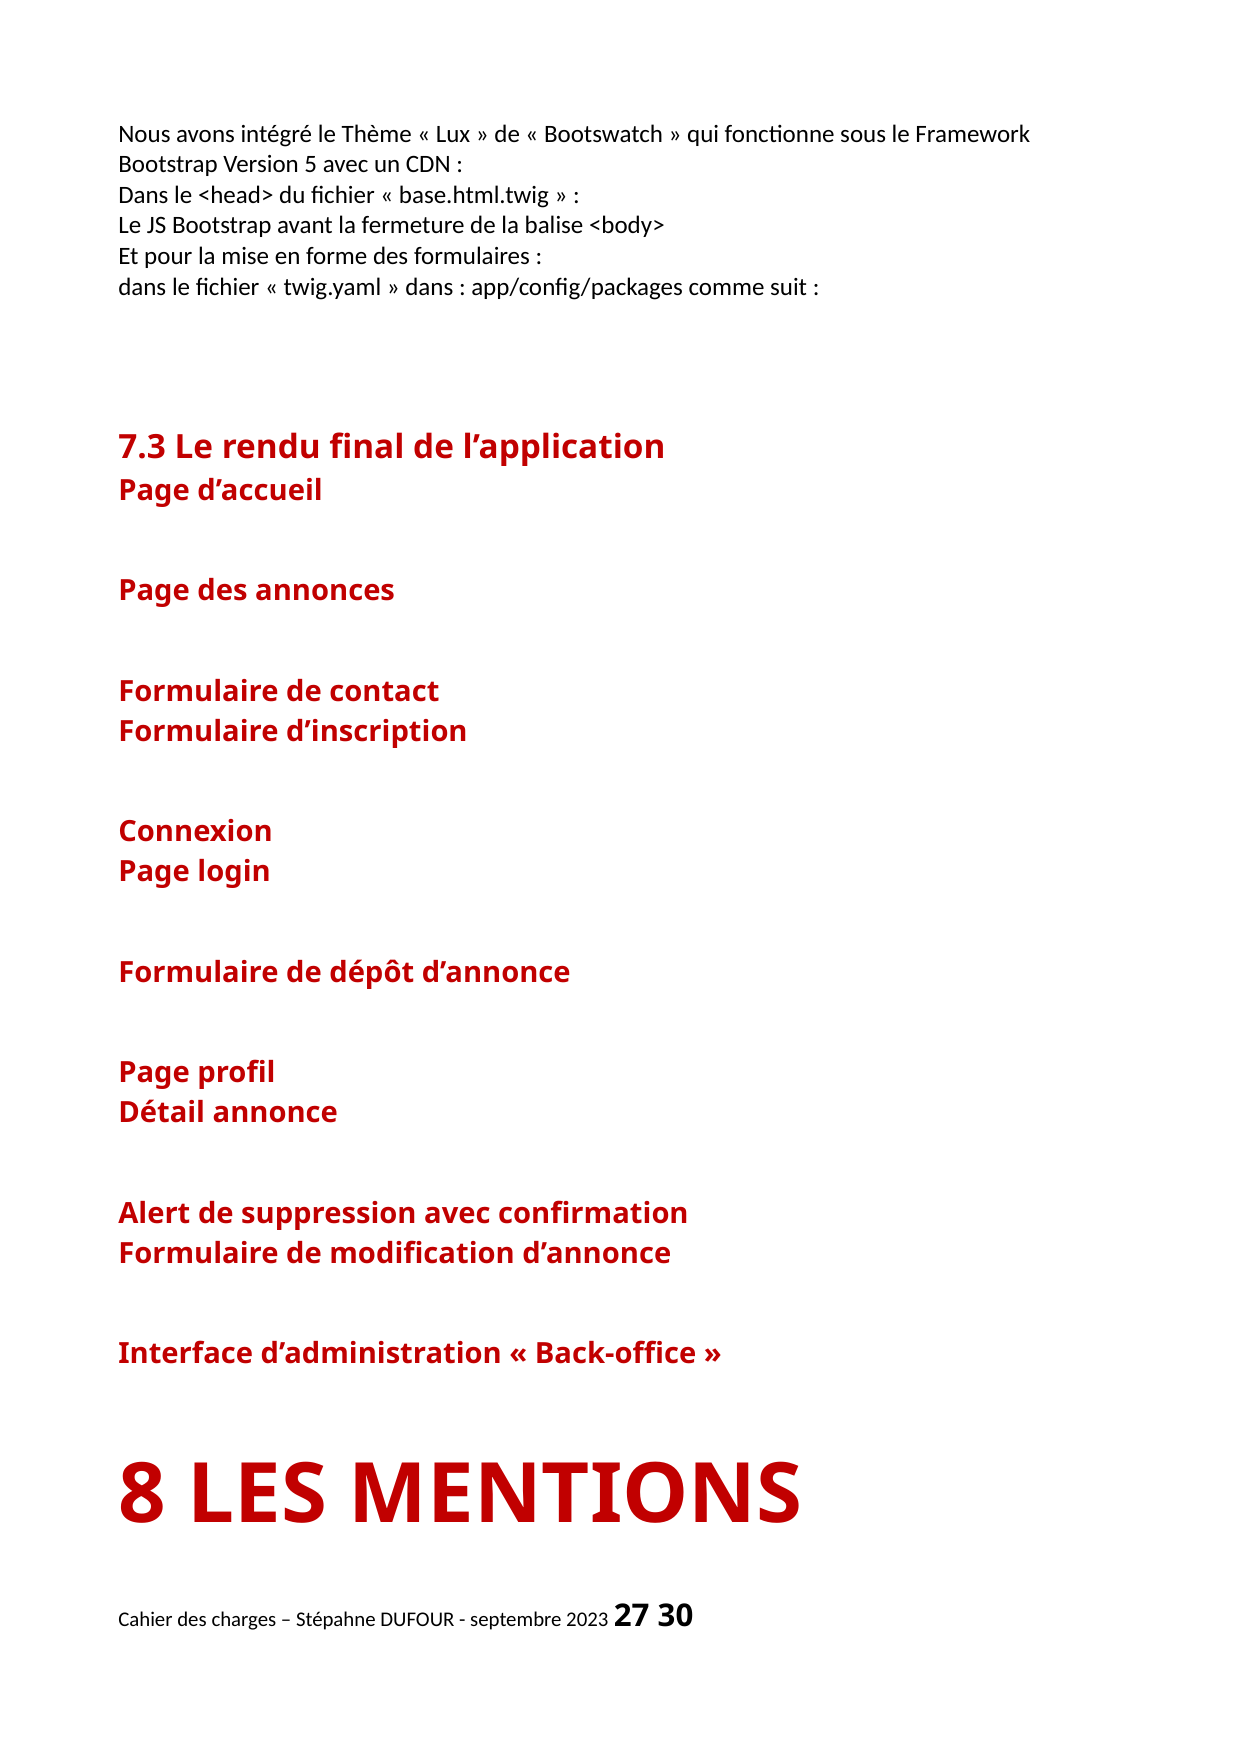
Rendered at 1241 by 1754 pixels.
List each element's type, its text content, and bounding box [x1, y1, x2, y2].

text Formulaire d’inscription [118, 710, 1122, 749]
text Et pour la mise en forme des formulaires : [118, 240, 1122, 271]
text Formulaire de contact [118, 670, 1122, 710]
text 74 [118, 609, 1122, 645]
text 80 [118, 1372, 1122, 1408]
text Interface d’administration « Back-office » [118, 1333, 1122, 1372]
text dans le fichier « twig.yaml » dans : app/config/packages comme suit : [118, 271, 1122, 301]
text Détail annonce [118, 1091, 1122, 1131]
text 76 [118, 890, 1122, 926]
text Formulaire de modification d’annonce [118, 1232, 1122, 1272]
text Bootstrap Version 5 avec un CDN : [118, 149, 1122, 179]
text 77 [118, 991, 1122, 1026]
text 8 LES MENTIONS [118, 1433, 1122, 1547]
text 75 [118, 749, 1122, 785]
text Page d’accueil [118, 469, 1122, 508]
text 79 [118, 1272, 1122, 1307]
text Connexion [118, 811, 1122, 850]
text 71 [118, 301, 1122, 337]
text Le JS Bootstrap avant la fermeture de la balise <body> [118, 210, 1122, 240]
text Formulaire de dépôt d’annonce [118, 951, 1122, 991]
text 7.3 Le rendu final de l’application [118, 423, 1122, 469]
text Dans le <head> du fichier « base.html.twig » : [118, 179, 1122, 210]
text 72 [118, 362, 1122, 398]
text Alert de suppression avec confirmation [118, 1192, 1122, 1232]
text Page profil [118, 1052, 1122, 1091]
text 78 [118, 1131, 1122, 1167]
text Nous avons intégré le Thème « Lux » de « Bootswatch » qui fonctionne sous le Framework [118, 118, 1122, 149]
text 73 [118, 508, 1122, 544]
text Page login [118, 850, 1122, 890]
text Page des annonces [118, 569, 1122, 609]
